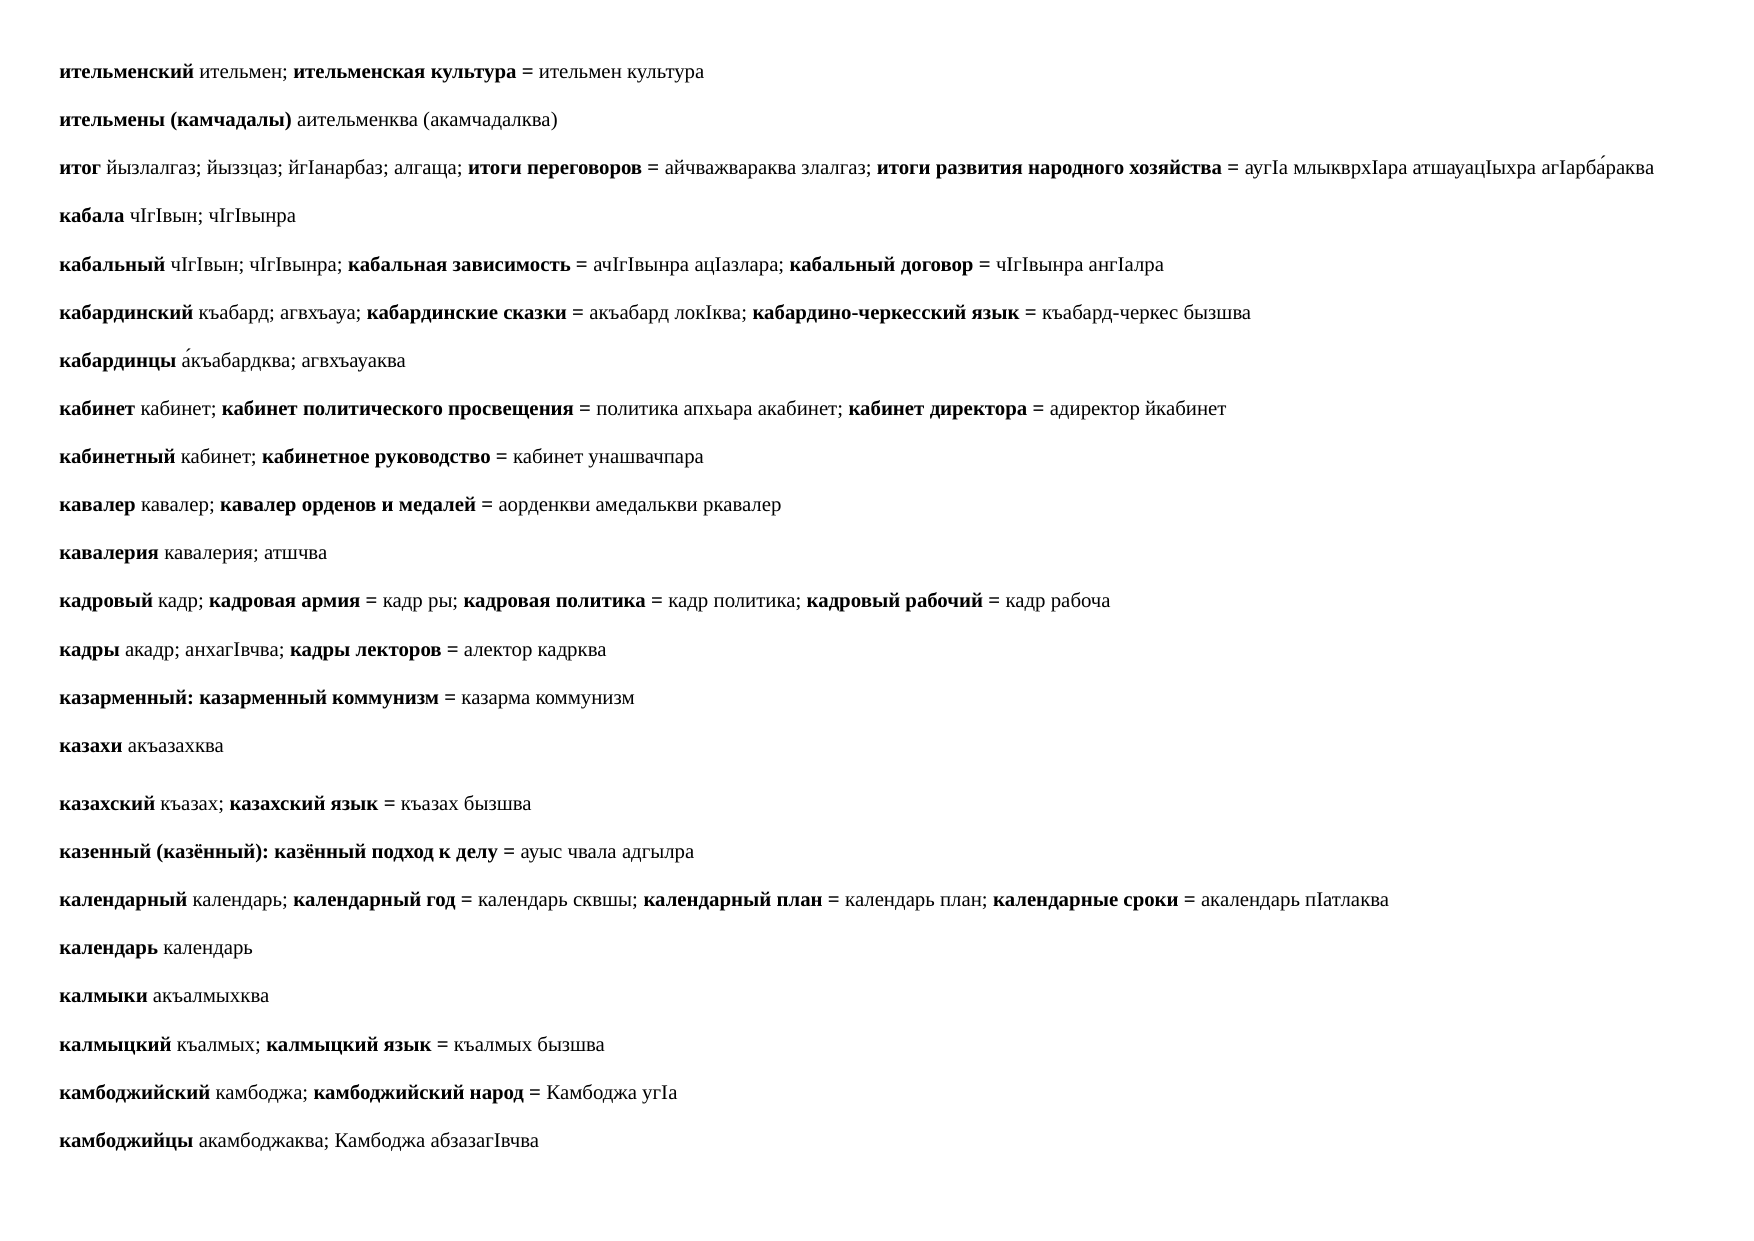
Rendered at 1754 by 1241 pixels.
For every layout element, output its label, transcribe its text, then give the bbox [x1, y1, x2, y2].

text ительменский ительмен; ительменская культура = ительмен культура [59, 59, 1695, 83]
text итог йызлалгаз; йыззцаз; йгIанарбаз; алгаща; итоги переговоров = айчважвараква злалгаз; итоги развития народного хозяйства = аугIа млыкврхIара атшауацIыхра агIарба́раква [59, 155, 1695, 179]
text калмыки акъалмыхква [59, 983, 1695, 1007]
text кабальный чIгIвын; чIгIвынра; кабальная зависимость = ачIгIвынра ацIазлара; кабальный договор = чIгIвынра ангIалра [59, 252, 1695, 276]
text кабала чIгIвын; чIгIвынра [59, 203, 1695, 227]
text камбоджийцы акамбоджаква; Камбоджа абзазагIвчва [59, 1128, 1695, 1152]
text кадры акадр; анхагIвчва; кадры лекторов = алектор кадрква [59, 637, 1695, 661]
text кадровый кадр; кадровая армия = кадр ры; кадровая политика = кадр политика; кадровый рабочий = кадр рабоча [59, 588, 1695, 612]
text калмыцкий къалмых; калмыцкий язык = къалмых бызшва [59, 1032, 1695, 1056]
text календарный календарь; календарный год = календарь сквшы; календарный план = календарь план; календарные сроки = акалендарь пIатлаква [59, 887, 1695, 911]
text кавалерия кавалерия; атшчва [59, 540, 1695, 564]
text кабинетный кабинет; кабинетное руководство = кабинет унашвачпара [59, 444, 1695, 468]
text ительмены (камчадалы) аительменква (акамчадалква) [59, 107, 1695, 131]
text календарь календарь [59, 935, 1695, 959]
text кабардинский къабард; агвхъауа; кабардинские сказки = акъабард локIква; кабардино-черкесский язык = къабард-черкес бызшва [59, 300, 1695, 324]
text кавалер кавалер; кавалер орденов и медалей = аорденкви амедалькви ркавалер [59, 492, 1695, 516]
text казенный (казённый): казённый подход к делу = ауыс чвала адгылра [59, 839, 1695, 863]
text камбоджийский камбоджа; камбоджийский народ = Камбоджа угIа [59, 1080, 1695, 1104]
text казахи акъазахква [59, 733, 1695, 757]
text казахский къазах; казахский язык = къазах бызшва [59, 791, 1695, 815]
text кабинет кабинет; кабинет политического просвещения = политика апхьара акабинет; кабинет директора = адиректор йкабинет [59, 396, 1695, 420]
text кабардинцы а́къабардква; агвхъауаква [59, 348, 1695, 372]
text казарменный: казарменный коммунизм = казарма коммунизм [59, 685, 1695, 709]
